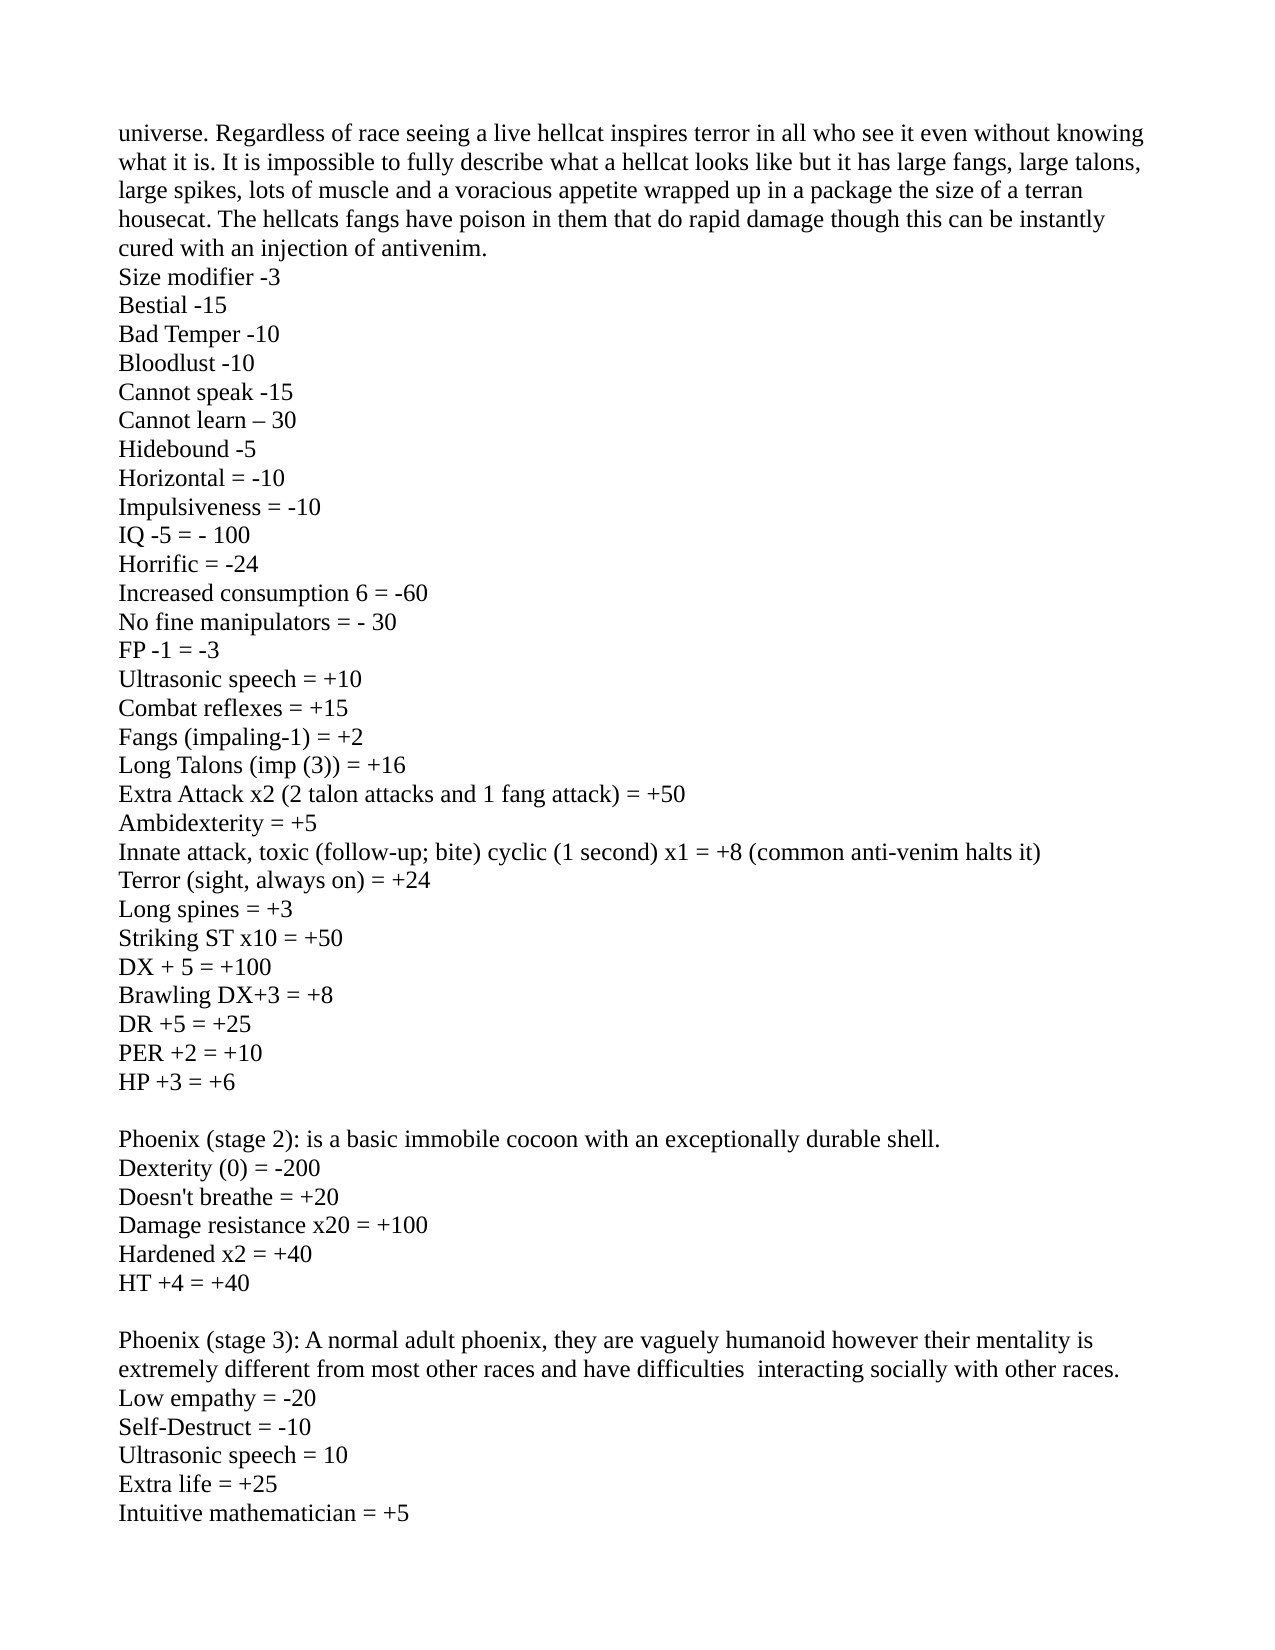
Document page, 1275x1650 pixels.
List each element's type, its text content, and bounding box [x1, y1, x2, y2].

text Cannot learn – 30 [118, 406, 1157, 434]
text Phoenix (stage 3): A normal adult phoenix, they are vaguely humanoid however their mentality is extremely different from most other races and have difficulties interacting socially with other races. [118, 1326, 1157, 1383]
text Long Talons (imp (3)) = +16 [118, 751, 1157, 779]
text Ultrasonic speech = +10 [118, 664, 1157, 693]
text Striking ST x10 = +50 [118, 923, 1157, 952]
text No fine manipulators = - 30 [118, 607, 1157, 636]
text DX + 5 = +100 [118, 952, 1157, 981]
text Terror (sight, always on) = +24 [118, 866, 1157, 894]
text Ambidexterity = +5 [118, 808, 1157, 837]
text Hidebound -5 [118, 434, 1157, 463]
text Horrific = -24 [118, 549, 1157, 578]
text IQ -5 = - 100 [118, 521, 1157, 549]
text universe. Regardless of race seeing a live hellcat inspires terror in all who see it even without knowing what it is. It is impossible to fully describe what a hellcat looks like but it has large fangs, large talons, large spikes, lots of muscle and a voracious appetite wrapped up in a package the size of a terran housecat. The hellcats fangs have poison in them that do rapid damage though this can be instantly cured with an injection of antivenim. [118, 118, 1157, 262]
text Cannot speak -15 [118, 377, 1157, 406]
text Bad Temper -10 [118, 319, 1157, 348]
text Innate attack, toxic (follow-up; bite) cyclic (1 second) x1 = +8 (common anti-venim halts it) [118, 837, 1157, 866]
text Horizontal = -10 [118, 463, 1157, 492]
text Dexterity (0) = -200 [118, 1153, 1157, 1182]
text Self-Destruct = -10 [118, 1412, 1157, 1441]
text Extra Attack x2 (2 talon attacks and 1 fang attack) = +50 [118, 779, 1157, 808]
text Size modifier -3 [118, 262, 1157, 291]
text HP +3 = +6 [118, 1067, 1157, 1096]
text Hardened x2 = +40 [118, 1239, 1157, 1268]
text Increased consumption 6 = -60 [118, 578, 1157, 607]
text Impulsiveness = -10 [118, 492, 1157, 521]
text Combat reflexes = +15 [118, 693, 1157, 722]
text Low empathy = -20 [118, 1383, 1157, 1412]
text Bloodlust -10 [118, 348, 1157, 377]
text Ultrasonic speech = 10 [118, 1441, 1157, 1469]
text PER +2 = +10 [118, 1038, 1157, 1067]
text Bestial -15 [118, 291, 1157, 319]
text Fangs (impaling-1) = +2 [118, 722, 1157, 751]
text Phoenix (stage 2): is a basic immobile cocoon with an exceptionally durable shell. [118, 1124, 1157, 1153]
text Intuitive mathematician = +5 [118, 1498, 1157, 1527]
text Damage resistance x20 = +100 [118, 1211, 1157, 1239]
text Extra life = +25 [118, 1469, 1157, 1498]
text Brawling DX+3 = +8 [118, 981, 1157, 1009]
text Doesn't breathe = +20 [118, 1182, 1157, 1211]
text FP -1 = -3 [118, 636, 1157, 664]
text Long spines = +3 [118, 894, 1157, 923]
text DR +5 = +25 [118, 1009, 1157, 1038]
text HT +4 = +40 [118, 1268, 1157, 1297]
